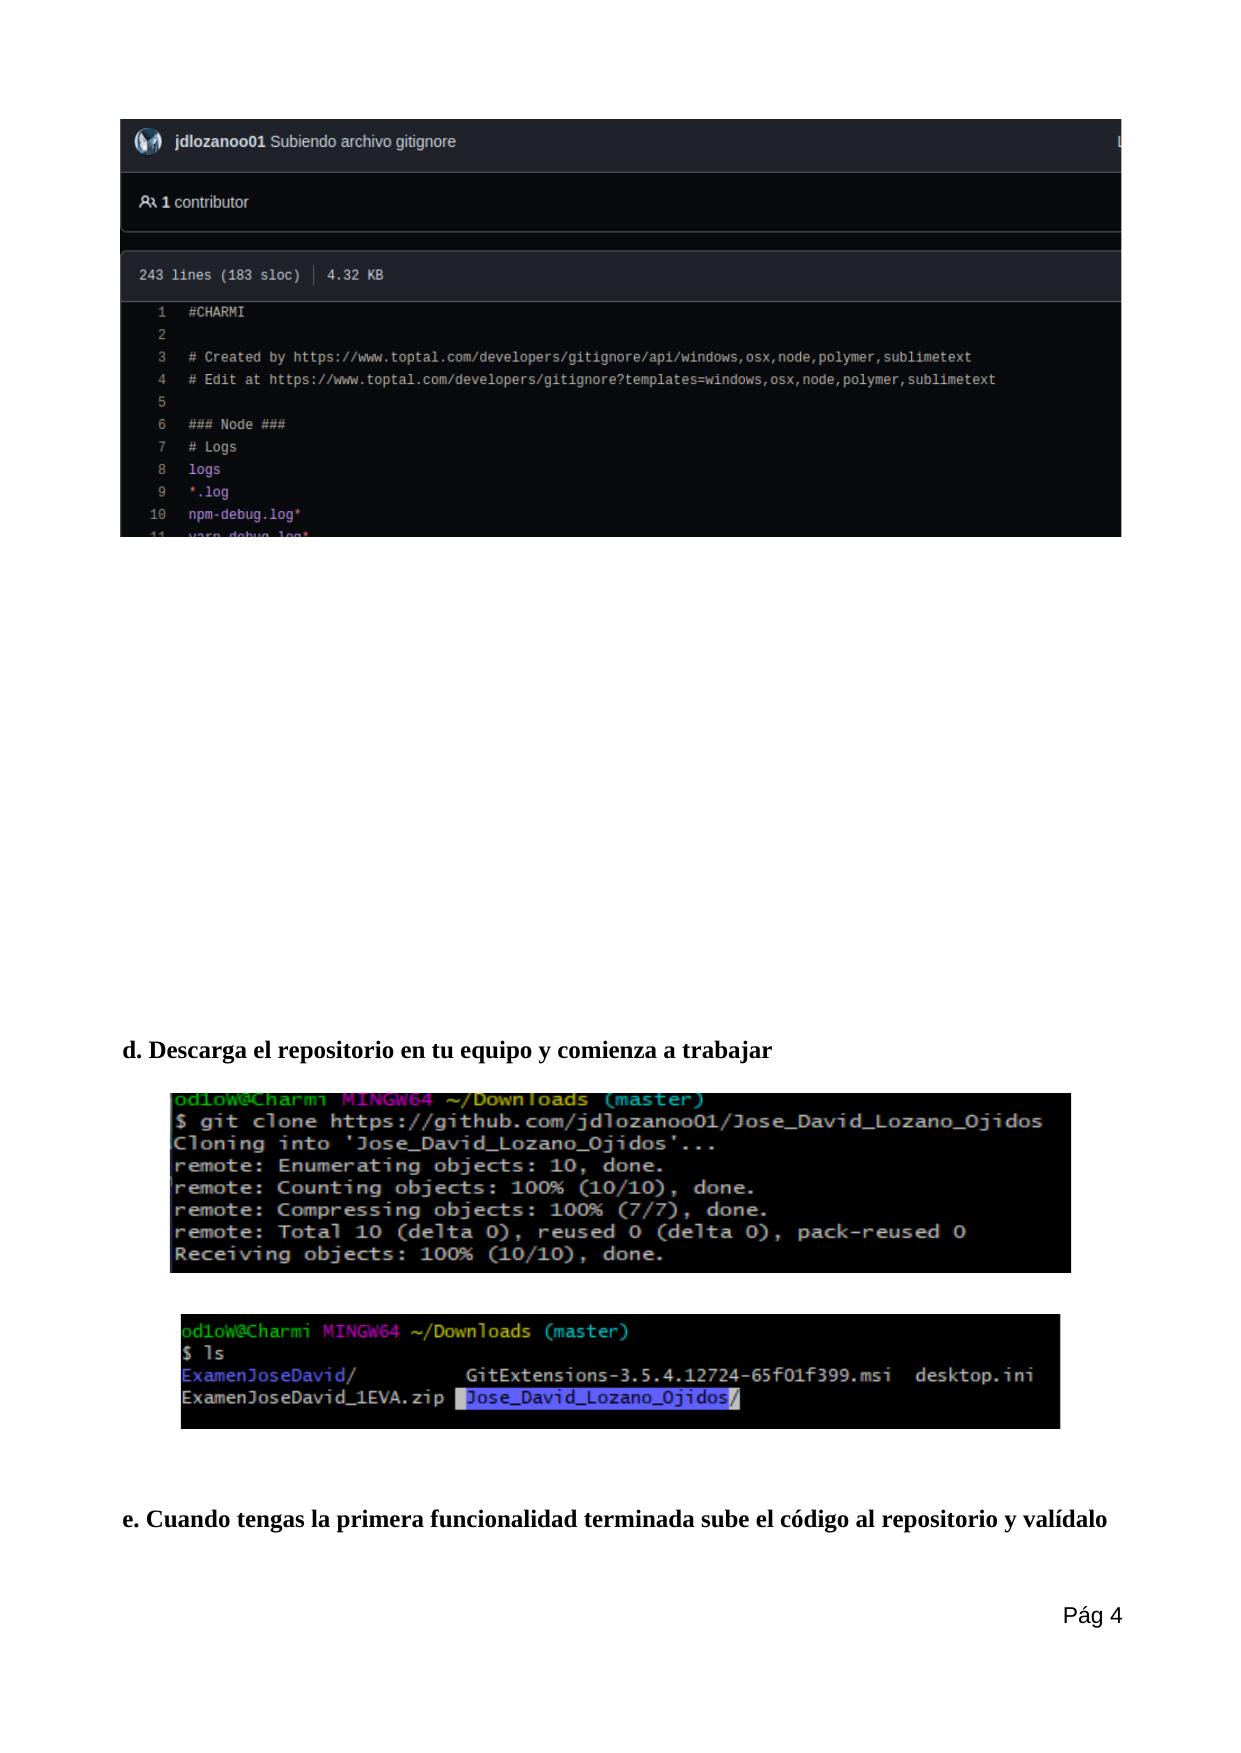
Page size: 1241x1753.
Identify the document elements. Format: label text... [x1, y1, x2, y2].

picture [180, 1314, 1061, 1429]
picture [169, 1093, 1072, 1273]
text e. Cuando tengas la primera funcionalidad terminada sube el código al repositorio y valídalo [119, 1504, 1120, 1533]
text d. Descarga el repositorio en tu equipo y comienza a trabajar [119, 1035, 1120, 1064]
picture [120, 119, 1122, 537]
